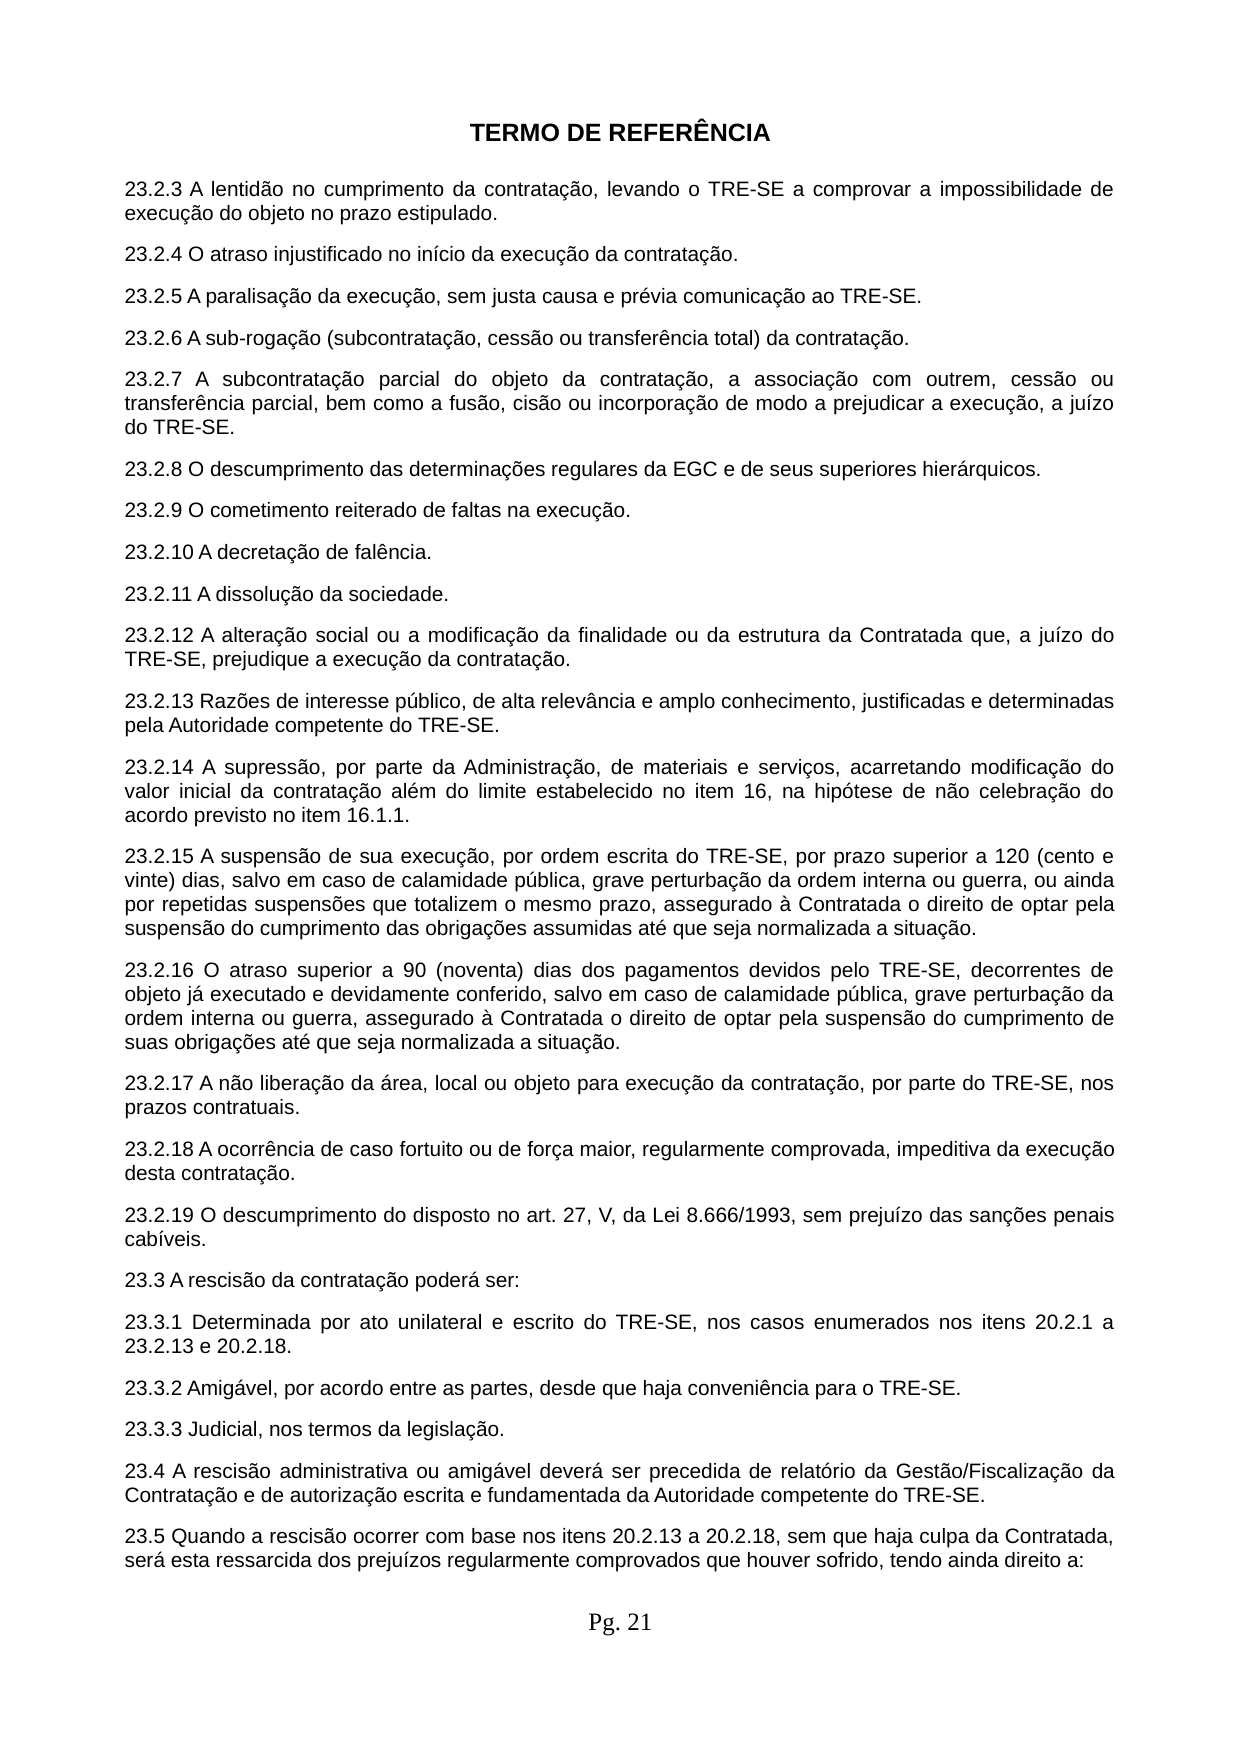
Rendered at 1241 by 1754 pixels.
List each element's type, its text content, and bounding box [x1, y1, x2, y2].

text 23.2.6 A sub-rogação (subcontratação, cessão ou transferência total) da contratação. [124, 325, 1116, 349]
text 23.2.10 A decretação de falência. [124, 540, 1116, 564]
text 23.2.8 O descumprimento das determinações regulares da EGC e de seus superiores hierárquicos. [124, 457, 1116, 481]
text 23.2.19 O descumprimento do disposto no art. 27, V, da Lei 8.666/1993, sem prejuízo das sanções penais cabíveis. [124, 1202, 1116, 1250]
text 23.4 A rescisão administrativa ou amigável deverá ser precedida de relatório da Gestão/Fiscalização da Contratação e de autorização escrita e fundamentada da Autoridade competente do TRE-SE. [124, 1459, 1116, 1507]
text 23.2.9 O cometimento reiterado de faltas na execução. [124, 498, 1116, 522]
text 23.2.12 A alteração social ou a modificação da finalidade ou da estrutura da Contratada que, a juízo do TRE-SE, prejudique a execução da contratação. [124, 623, 1116, 671]
text 23.2.13 Razões de interesse público, de alta relevância e amplo conhecimento, justificadas e determinadas pela Autoridade competente do TRE-SE. [124, 689, 1116, 737]
text 23.2.7 A subcontratação parcial do objeto da contratação, a associação com outrem, cessão ou transferência parcial, bem como a fusão, cisão ou incorporação de modo a prejudicar a execução, a juízo do TRE-SE. [124, 367, 1116, 439]
text 23.2.17 A não liberação da área, local ou objeto para execução da contratação, por parte do TRE-SE, nos prazos contratuais. [124, 1071, 1116, 1119]
text 23.3.1 Determinada por ato unilateral e escrito do TRE-SE, nos casos enumerados nos itens 20.2.1 a 23.2.13 e 20.2.18. [124, 1310, 1116, 1358]
text 23.2.18 A ocorrência de caso fortuito ou de força maior, regularmente comprovada, impeditiva da execução desta contratação. [124, 1137, 1116, 1185]
text 23.3.2 Amigável, por acordo entre as partes, desde que haja conveniência para o TRE-SE. [124, 1375, 1116, 1399]
text 23.3 A rescisão da contratação poderá ser: [124, 1268, 1116, 1292]
text 23.2.15 A suspensão de sua execução, por ordem escrita do TRE-SE, por prazo superior a 120 (cento e vinte) dias, salvo em caso de calamidade pública, grave perturbação da ordem interna ou guerra, ou ainda por repetidas suspensões que totalizem o mesmo prazo, assegurado à Contratada o direito de optar pela suspensão do cumprimento das obrigações assumidas até que seja normalizada a situação. [124, 844, 1116, 940]
text 23.2.5 A paralisação da execução, sem justa causa e prévia comunicação ao TRE-SE. [124, 284, 1116, 308]
text 23.3.3 Judicial, nos termos da legislação. [124, 1417, 1116, 1441]
text 23.5 Quando a rescisão ocorrer com base nos itens 20.2.13 a 20.2.18, sem que haja culpa da Contratada, será esta ressarcida dos prejuízos regularmente comprovados que houver sofrido, tendo ainda direito a: [124, 1524, 1116, 1572]
text 23.2.11 A dissolução da sociedade. [124, 582, 1116, 606]
text 23.2.16 O atraso superior a 90 (noventa) dias dos pagamentos devidos pelo TRE-SE, decorrentes de objeto já executado e devidamente conferido, salvo em caso de calamidade pública, grave perturbação da ordem interna ou guerra, assegurado à Contratada o direito de optar pela suspensão do cumprimento de suas obrigações até que seja normalizada a situação. [124, 958, 1116, 1053]
text 23.2.4 O atraso injustificado no início da execução da contratação. [124, 242, 1116, 266]
text 23.2.3 A lentidão no cumprimento da contratação, levando o TRE-SE a comprovar a impossibilidade de execução do objeto no prazo estipulado. [124, 176, 1116, 224]
text 23.2.14 A supressão, por parte da Administração, de materiais e serviços, acarretando modificação do valor inicial da contratação além do limite estabelecido no item 16, na hipótese de não celebração do acordo previsto no item 16.1.1. [124, 754, 1116, 826]
